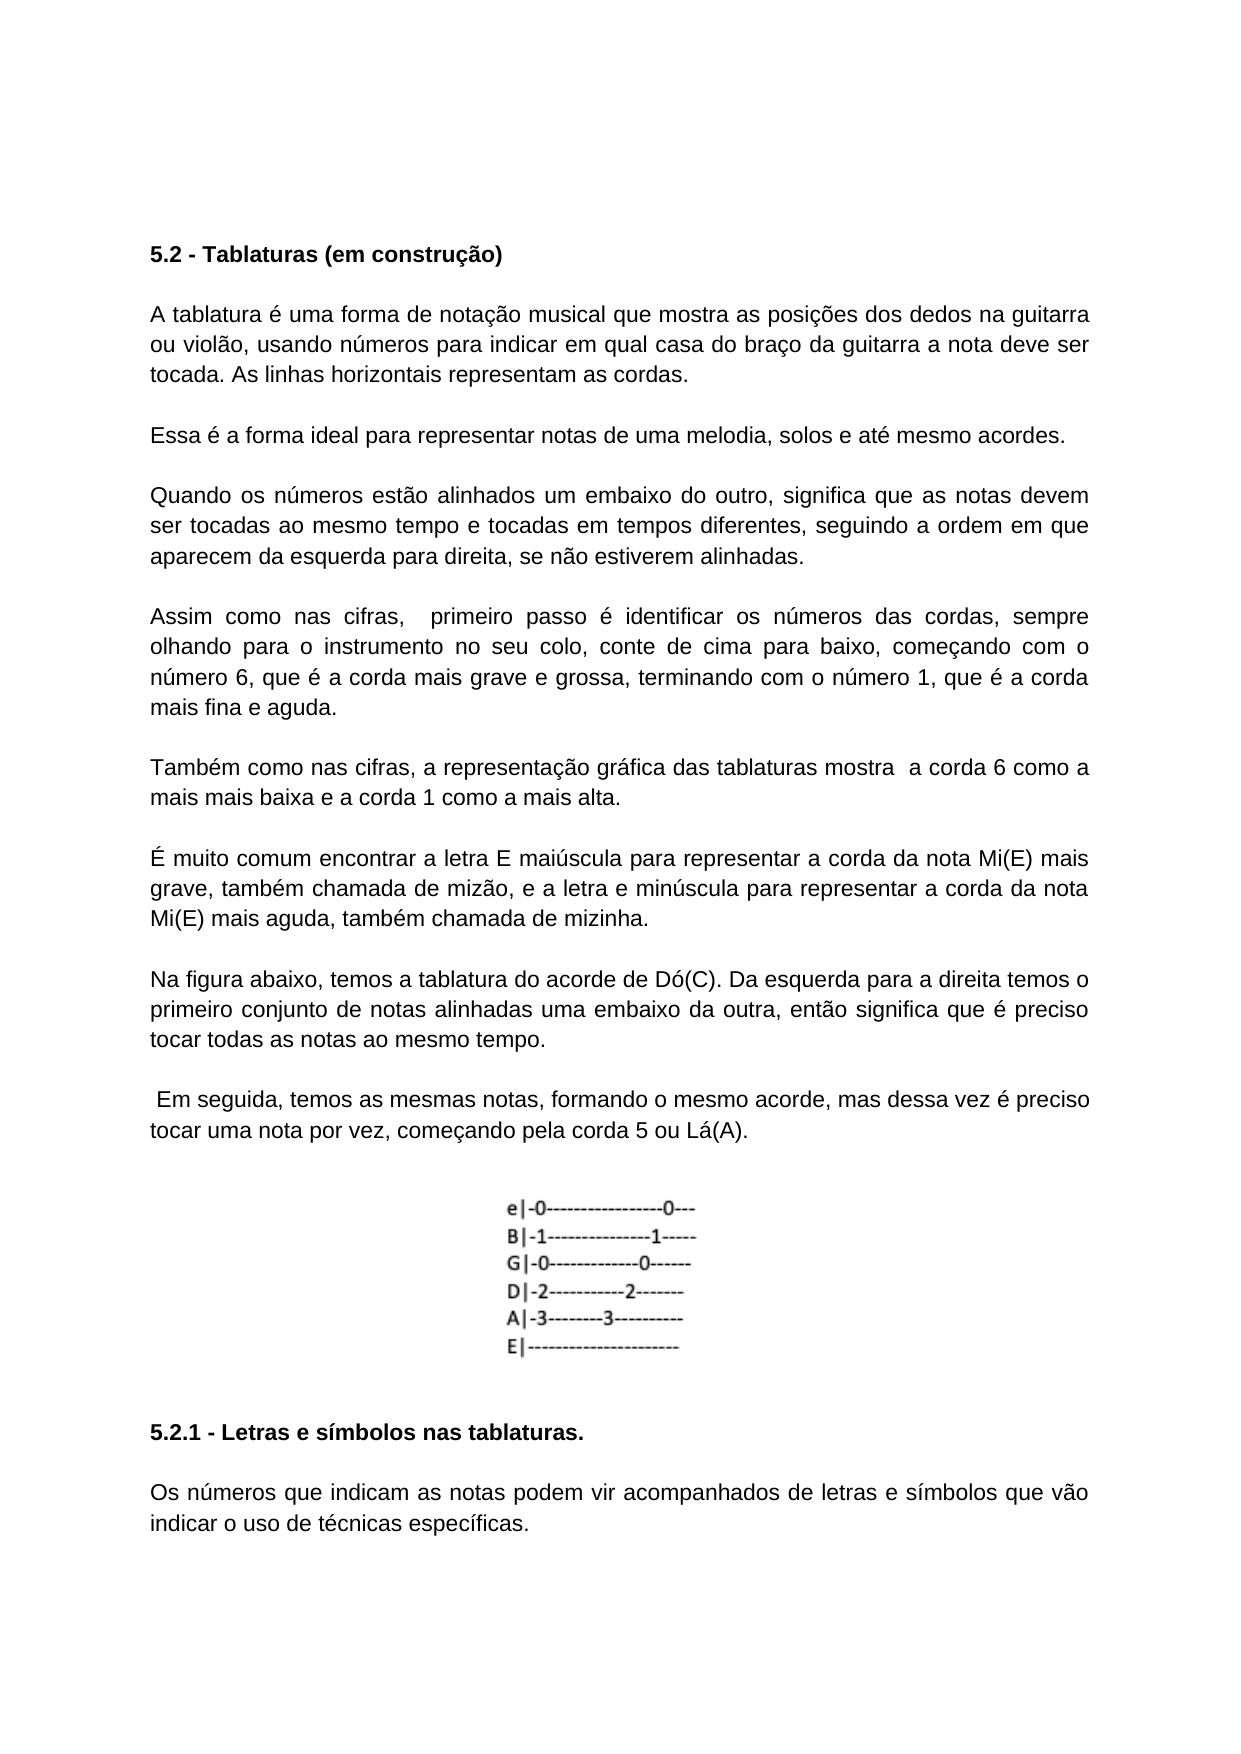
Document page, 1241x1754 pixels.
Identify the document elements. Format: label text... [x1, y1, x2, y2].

text Na figura abaixo, temos a tablatura do acorde de Dó(C). Da esquerda para a direita temos o primeiro conjunto de notas alinhadas uma embaixo da outra, então significa que é preciso tocar todas as notas ao mesmo tempo. [150, 966, 1090, 1052]
text Também como nas cifras, a representação gráfica das tablaturas mostra a corda 6 como a mais mais baixa e a corda 1 como a mais alta. [150, 754, 1090, 811]
text Quando os números estão alinhados um embaixo do outro, significa que as notas devem ser tocadas ao mesmo tempo e tocadas em tempos diferentes, seguindo a ordem em que aparecem da esquerda para direita, se não estiverem alinhadas. [150, 482, 1090, 569]
text Assim como nas cifras, primeiro passo é identificar os números das cordas, sempre olhando para o instrumento no seu colo, conte de cima para baixo, começando com o número 6, que é a corda mais grave e grossa, terminando com o número 1, que é a corda mais fina e aguda. [150, 603, 1090, 720]
text Em seguida, temos as mesmas notas, formando o mesmo acorde, mas dessa vez é preciso tocar uma nota por vez, começando pela corda 5 ou Lá(A). [150, 1086, 1090, 1143]
text É muito comum encontrar a letra E maiúscula para representar a corda da nota Mi(E) mais grave, também chamada de mizão, e a letra e minúscula para representar a corda da nota Mi(E) mais aguda, também chamada de mizinha. [150, 845, 1090, 932]
text 5.2.1 - Letras e símbolos nas tablaturas. [150, 1419, 1090, 1445]
text Os números que indicam as notas podem vir acompanhados de letras e símbolos que vão indicar o uso de técnicas específicas. [150, 1479, 1090, 1536]
picture [482, 1177, 758, 1385]
text A tablatura é uma forma de notação musical que mostra as posições dos dedos na guitarra ou violão, usando números para indicar em qual casa do braço da guitarra a nota deve ser tocada. As linhas horizontais representam as cordas. [150, 301, 1090, 388]
text Essa é a forma ideal para representar notas de uma melodia, solos e até mesmo acordes. [150, 422, 1090, 448]
text 5.2 - Tablaturas (em construção) [150, 241, 1090, 267]
